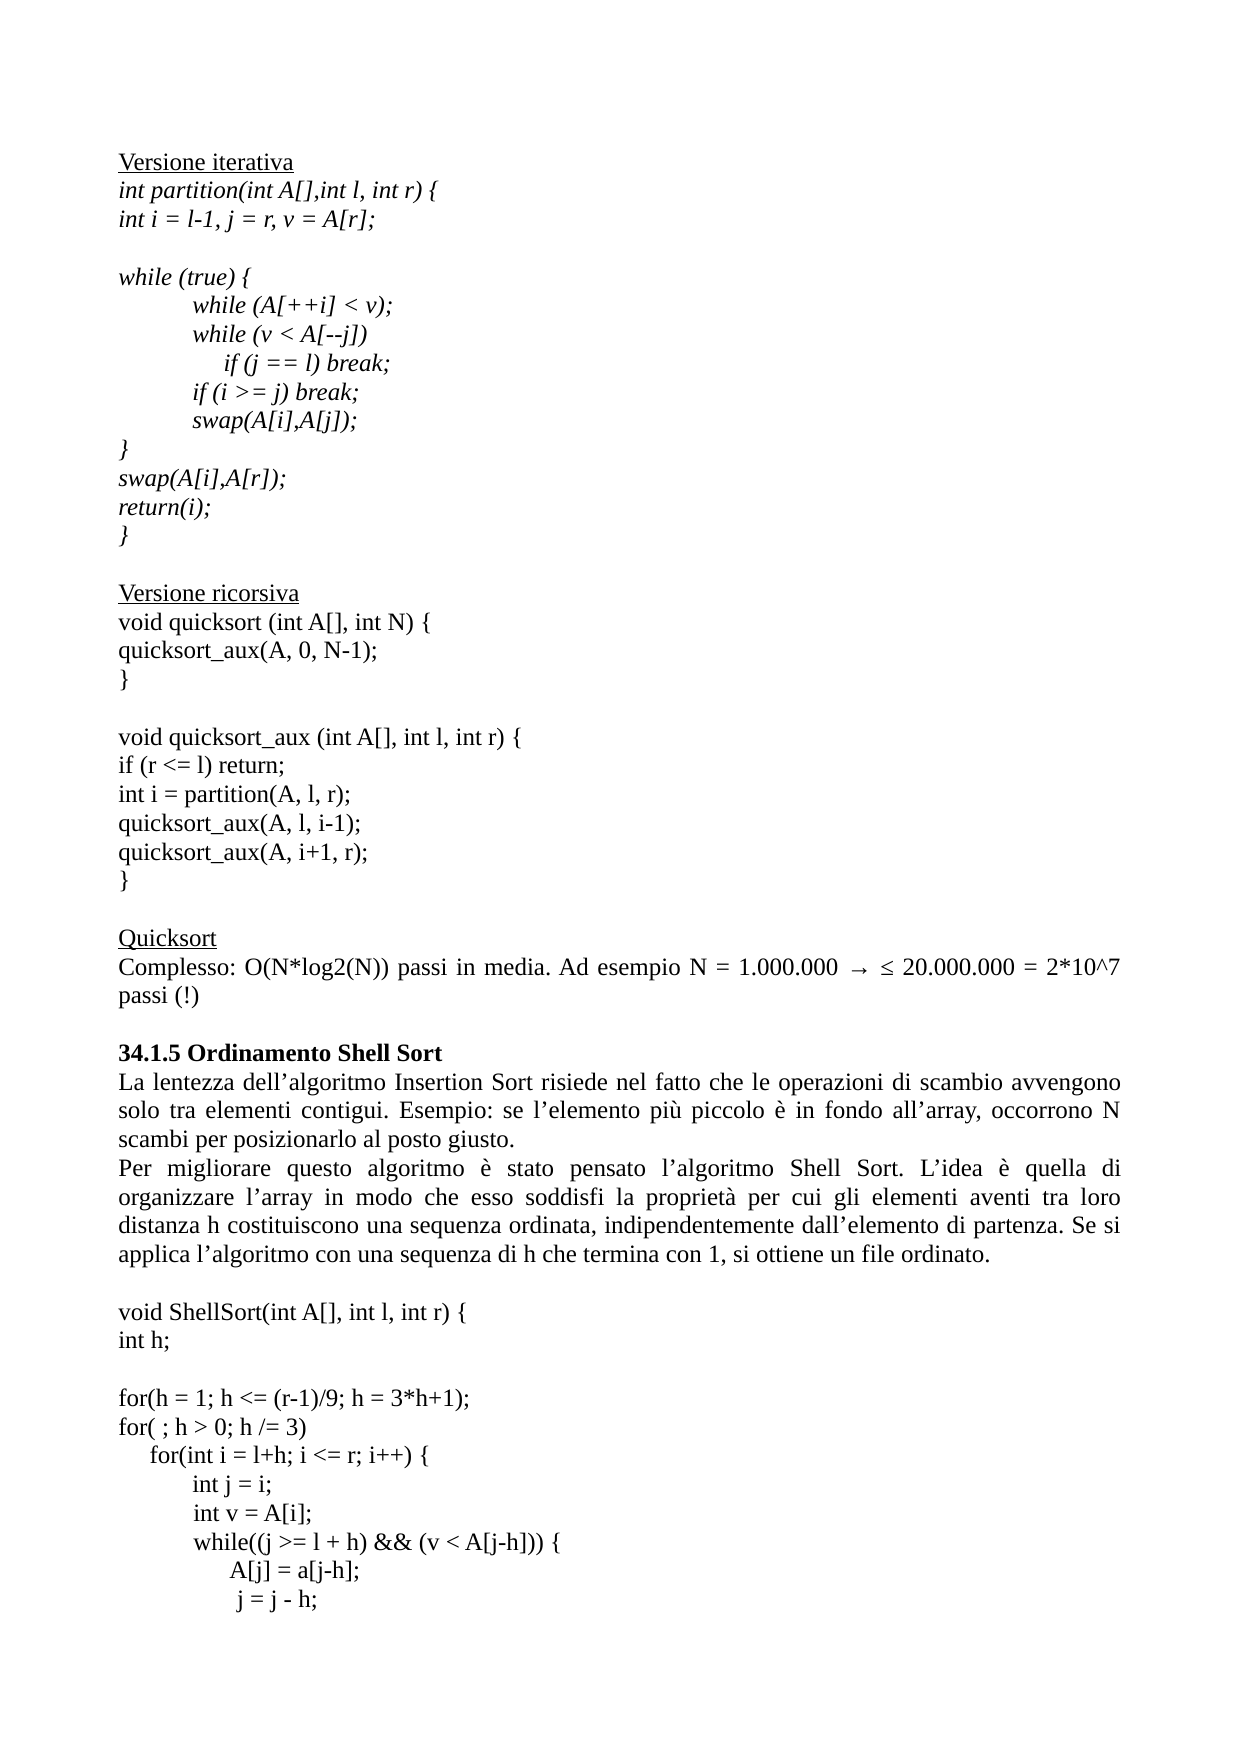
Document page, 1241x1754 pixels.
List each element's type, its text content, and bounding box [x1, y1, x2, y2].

text int h; [118, 1326, 1122, 1354]
text Versione ricorsiva [118, 578, 1122, 607]
text Versione iterativa [118, 147, 1122, 176]
text if (r <= l) return; [118, 751, 1122, 779]
text int partition(int A[],int l, int r) { [118, 176, 1122, 204]
text j = j - h; [118, 1584, 1122, 1613]
text int j = i; [118, 1469, 1122, 1498]
text } [118, 664, 1122, 693]
text void quicksort_aux (int A[], int l, int r) { [118, 722, 1122, 751]
text void quicksort (int A[], int N) { [118, 607, 1122, 636]
text Quicksort [118, 923, 1122, 952]
text 34.1.5 Ordinamento Shell Sort [118, 1038, 1122, 1067]
text A[j] = a[j-h]; [118, 1556, 1122, 1584]
text if (i >= j) break; [118, 377, 1122, 406]
text if (j == l) break; [118, 348, 1122, 377]
text La lentezza dell’algoritmo Insertion Sort risiede nel fatto che le operazioni di scambio avvengono solo tra elementi contigui. Esempio: se l’elemento più piccolo è in fondo all’array, occorrono N scambi per posizionarlo al posto giusto. [118, 1067, 1122, 1153]
text swap(A[i],A[r]); [118, 463, 1122, 492]
text void ShellSort(int A[], int l, int r) { [118, 1297, 1122, 1326]
text } [118, 434, 1122, 463]
text swap(A[i],A[j]); [118, 406, 1122, 434]
text while (true) { [118, 262, 1122, 291]
text return(i); [118, 492, 1122, 521]
text while((j >= l + h) && (v < A[j-h])) { [118, 1527, 1122, 1556]
text } [118, 521, 1122, 549]
text Complesso: O(N*log2(N)) passi in media. Ad esempio N = 1.000.000 → ≤ 20.000.000 = 2*10^7 passi (!) [118, 952, 1122, 1009]
text quicksort_aux(A, 0, N-1); [118, 636, 1122, 664]
text int i = l-1, j = r, v = A[r]; [118, 204, 1122, 233]
text } [118, 866, 1122, 894]
text int i = partition(A, l, r); [118, 779, 1122, 808]
text while (A[++i] < v); [118, 291, 1122, 319]
text quicksort_aux(A, l, i-1); [118, 808, 1122, 837]
text int v = A[i]; [118, 1498, 1122, 1527]
text for(int i = l+h; i <= r; i++) { [118, 1441, 1122, 1469]
text for( ; h > 0; h /= 3) [118, 1412, 1122, 1441]
text quicksort_aux(A, i+1, r); [118, 837, 1122, 866]
text Per migliorare questo algoritmo è stato pensato l’algoritmo Shell Sort. L’idea è quella di organizzare l’array in modo che esso soddisfi la proprietà per cui gli elementi aventi tra loro distanza h costituiscono una sequenza ordinata, indipendentemente dall’elemento di partenza. Se si applica l’algoritmo con una sequenza di h che termina con 1, si ottiene un file ordinato. [118, 1153, 1122, 1268]
text while (v < A[--j]) [118, 319, 1122, 348]
text for(h = 1; h <= (r-1)/9; h = 3*h+1); [118, 1383, 1122, 1412]
